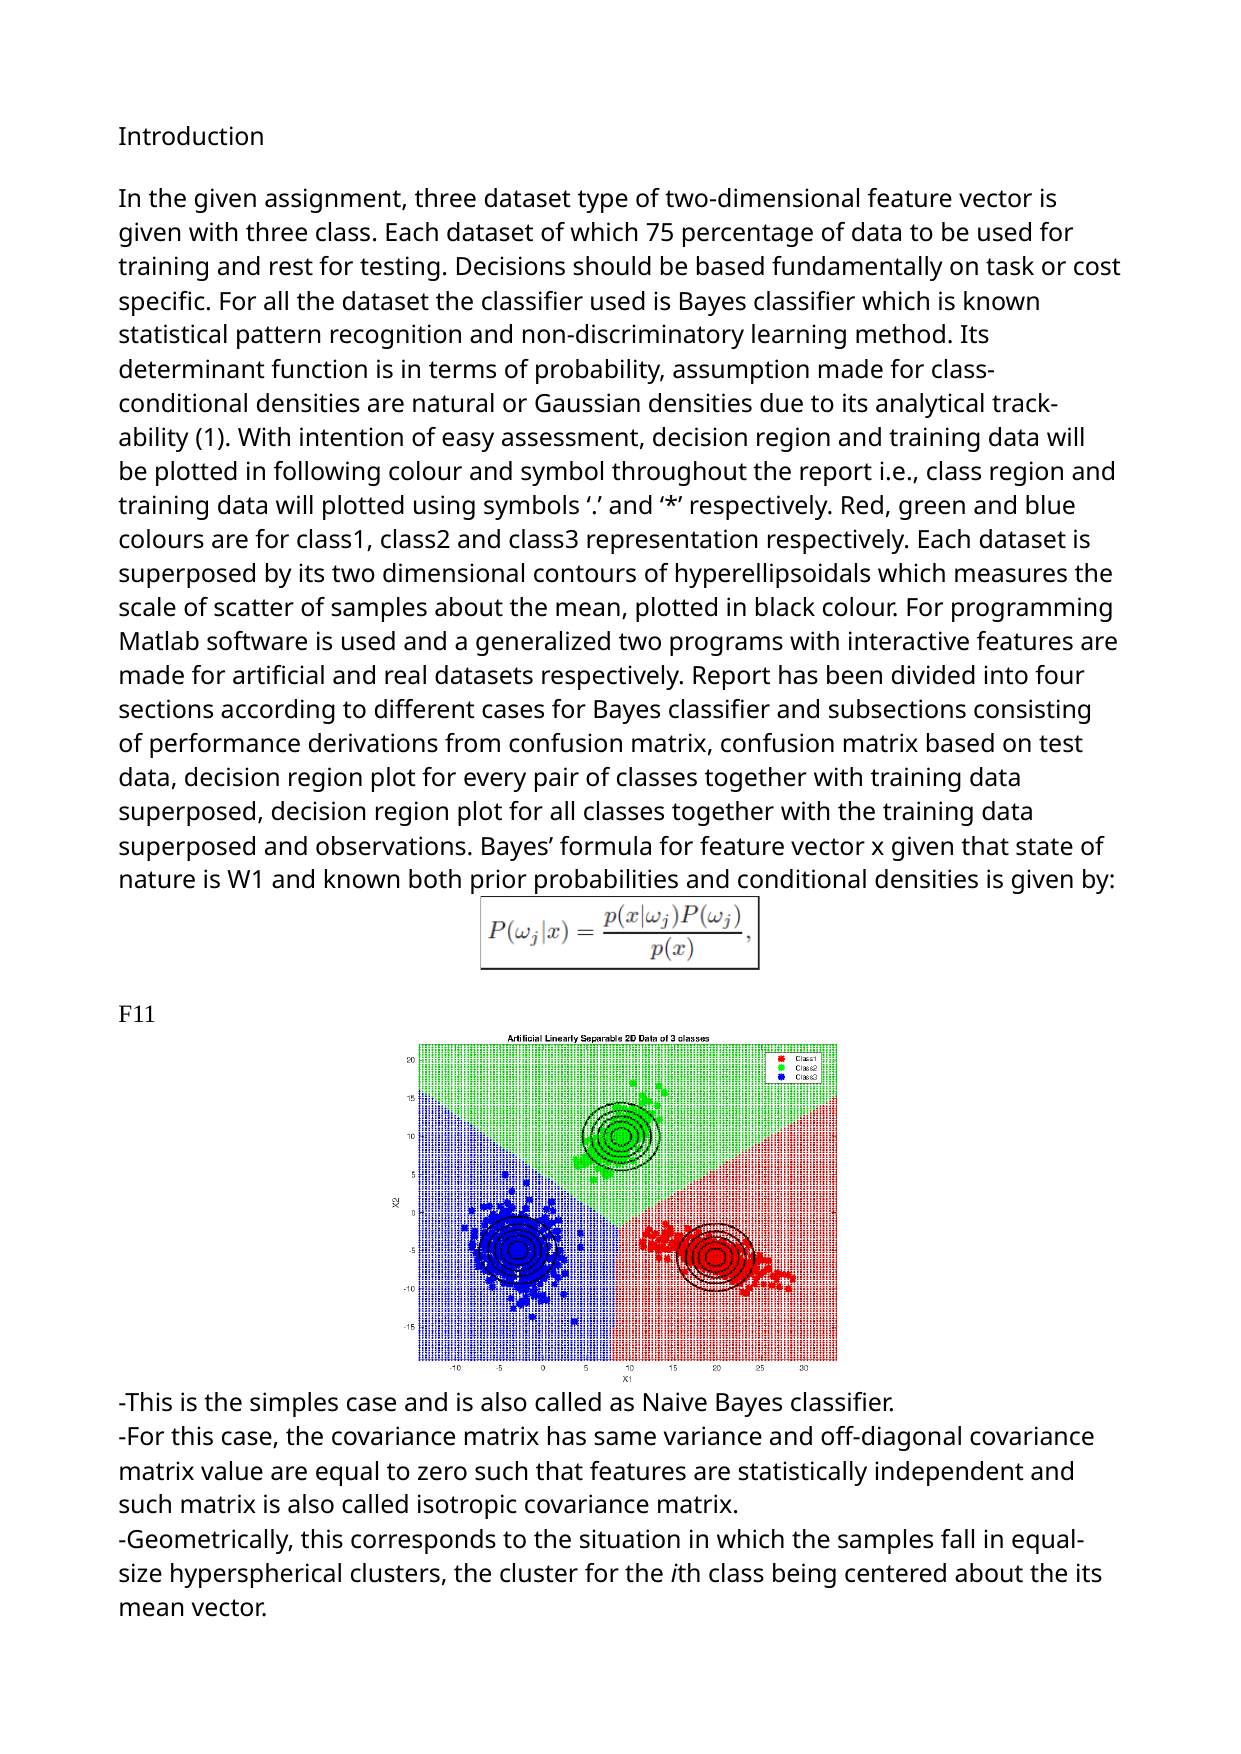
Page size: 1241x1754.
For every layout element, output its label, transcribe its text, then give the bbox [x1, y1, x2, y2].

text In the given assignment, three dataset type of two-dimensional feature vector is given with three class. Each dataset of which 75 percentage of data to be used for training and rest for testing. Decisions should be based fundamentally on task or cost specific. For all the dataset the classifier used is Bayes classifier which is known statistical pattern recognition and non-discriminatory learning method. Its determinant function is in terms of probability, assumption made for class-conditional densities are natural or Gaussian densities due to its analytical track-ability (1). With intention of easy assessment, decision region and training data will be plotted in following colour and symbol throughout the report i.e., class region and training data will plotted using symbols ‘.’ and ‘*’ respectively. Red, green and blue colours are for class1, class2 and class3 representation respectively. Each dataset is superposed by its two dimensional contours of hyperellipsoidals which measures the scale of scatter of samples about the mean, plotted in black colour. For programming Matlab software is used and a generalized two programs with interactive features are made for artificial and real datasets respectively. Report has been divided into four sections according to different cases for Bayes classifier and subsections consisting of performance derivations from confusion matrix, confusion matrix based on test data, decision region plot for every pair of classes together with training data superposed, decision region plot for all classes together with the training data superposed and observations. Bayes’ formula for feature vector x given that state of nature is W1 and known both prior probabilities and conditional densities is given by: [118, 181, 1122, 896]
text -Geometrically, this corresponds to the situation in which the samples fall in equal-size hyperspherical clusters, the cluster for the ith class being centered about the its mean vector. [118, 1521, 1122, 1623]
text F11 [118, 999, 1122, 1028]
text -This is the simples case and is also called as Naive Bayes classifier. [118, 1028, 1122, 1419]
picture [389, 1027, 851, 1385]
picture [480, 896, 760, 971]
text Introduction [118, 118, 1122, 152]
text -For this case, the covariance matrix has same variance and off-diagonal covariance matrix value are equal to zero such that features are statistically independent and such matrix is also called isotropic covariance matrix. [118, 1419, 1122, 1521]
